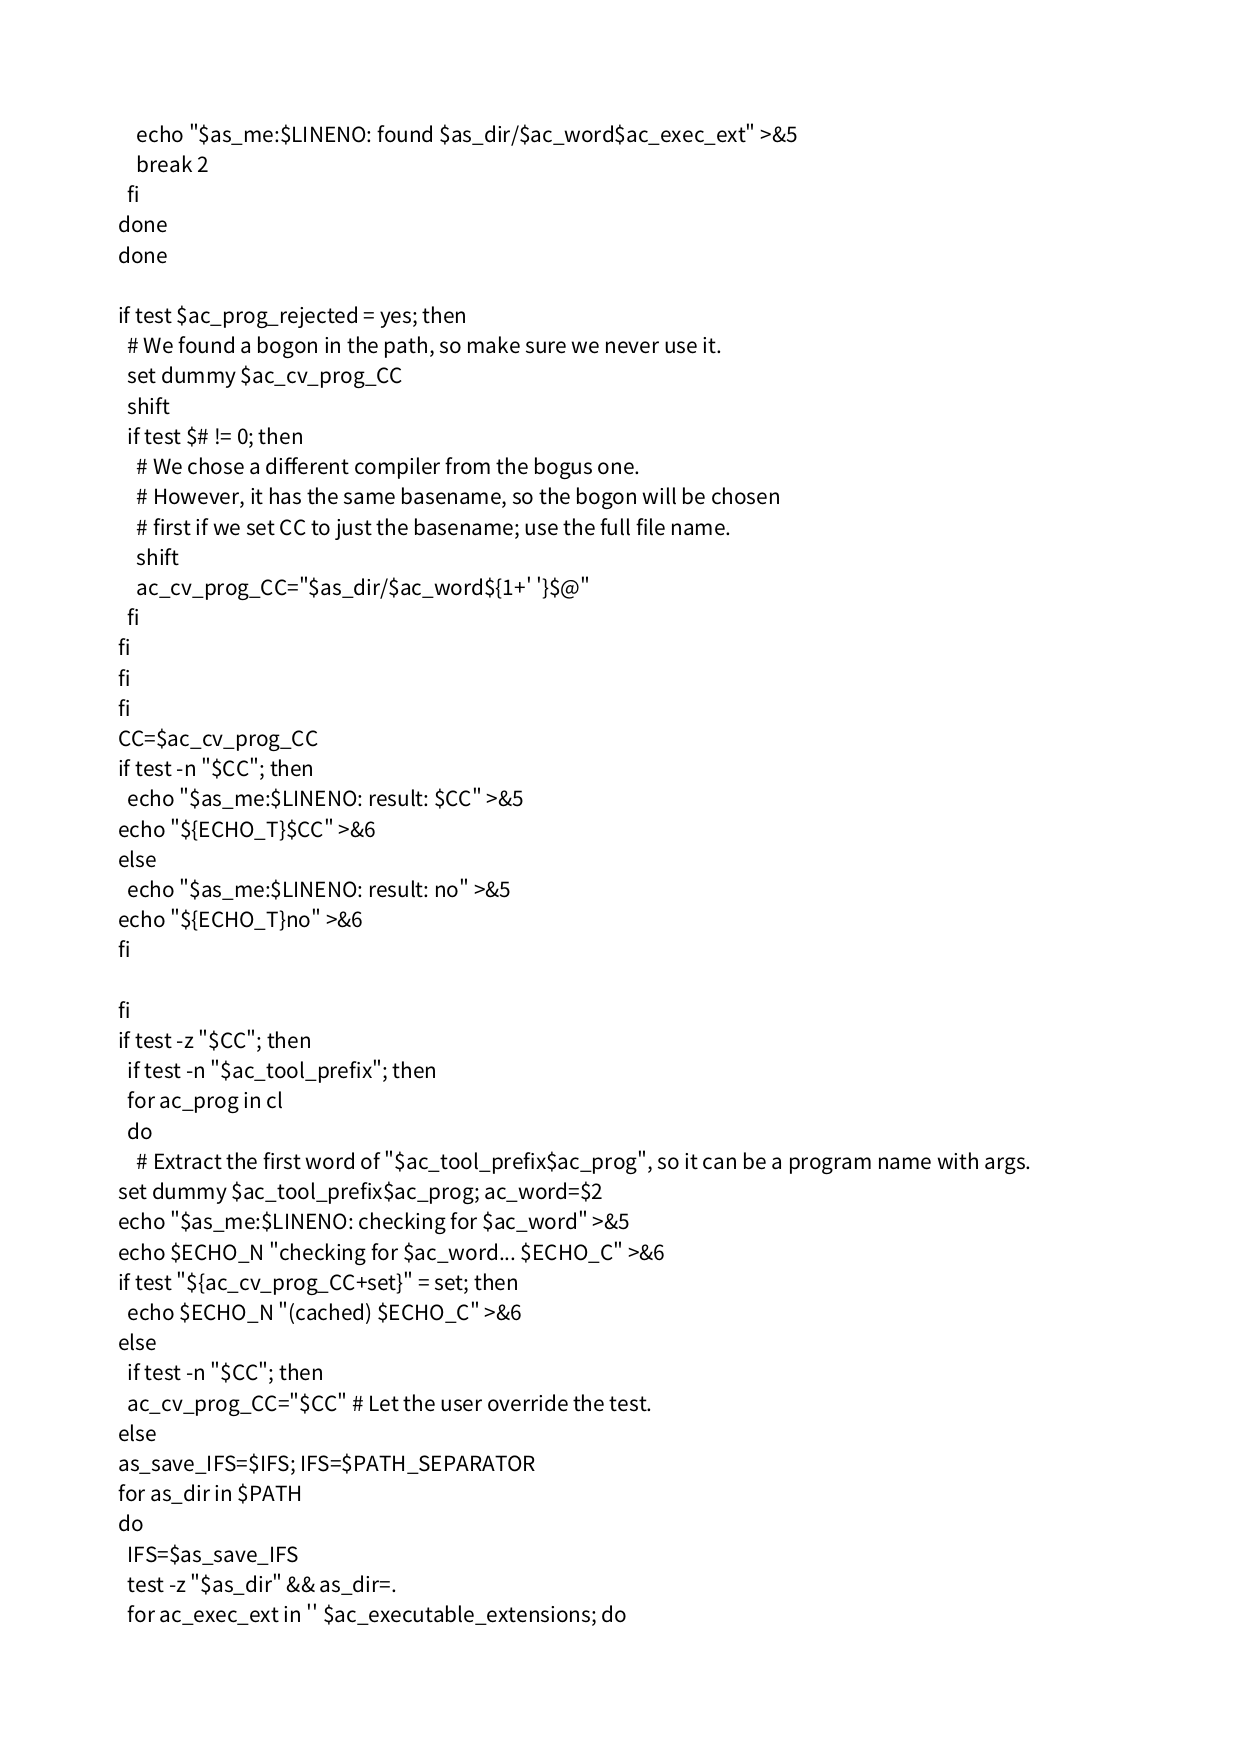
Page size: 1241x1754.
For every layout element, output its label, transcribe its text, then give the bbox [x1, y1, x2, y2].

text if test -n "$ac_tool_prefix"; then [118, 1054, 1122, 1085]
text echo "$as_me:$LINENO: result: no" >&5 [118, 873, 1122, 903]
text echo "${ECHO_T}no" >&6 [118, 903, 1122, 934]
text set dummy $ac_cv_prog_CC [118, 360, 1122, 390]
text shift [118, 541, 1122, 571]
text fi [118, 601, 1122, 632]
text if test -z "$CC"; then [118, 1024, 1122, 1054]
text for ac_exec_ext in '' $ac_executable_extensions; do [118, 1598, 1122, 1628]
text ac_cv_prog_CC="$CC" # Let the user override the test. [118, 1387, 1122, 1417]
text do [118, 1508, 1122, 1538]
text fi [118, 692, 1122, 722]
text for as_dir in $PATH [118, 1477, 1122, 1508]
text if test -n "$CC"; then [118, 752, 1122, 783]
text # Extract the first word of "$ac_tool_prefix$ac_prog", so it can be a program name with args. [118, 1145, 1122, 1175]
text test -z "$as_dir" && as_dir=. [118, 1568, 1122, 1598]
text # However, it has the same basename, so the bogon will be chosen [118, 481, 1122, 511]
text if test -n "$CC"; then [118, 1357, 1122, 1387]
text if test $ac_prog_rejected = yes; then [118, 299, 1122, 329]
text fi [118, 632, 1122, 662]
text done [118, 209, 1122, 239]
text IFS=$as_save_IFS [118, 1538, 1122, 1568]
text done [118, 239, 1122, 269]
text set dummy $ac_tool_prefix$ac_prog; ac_word=$2 [118, 1175, 1122, 1206]
text echo "$as_me:$LINENO: result: $CC" >&5 [118, 783, 1122, 813]
text echo $ECHO_N "(cached) $ECHO_C" >&6 [118, 1296, 1122, 1326]
text echo $ECHO_N "checking for $ac_word... $ECHO_C" >&6 [118, 1236, 1122, 1266]
text else [118, 843, 1122, 873]
text do [118, 1115, 1122, 1145]
text CC=$ac_cv_prog_CC [118, 722, 1122, 752]
text shift [118, 390, 1122, 420]
text fi [118, 994, 1122, 1024]
text for ac_prog in cl [118, 1085, 1122, 1115]
text # first if we set CC to just the basename; use the full file name. [118, 511, 1122, 541]
text if test "${ac_cv_prog_CC+set}" = set; then [118, 1266, 1122, 1296]
text # We found a bogon in the path, so make sure we never use it. [118, 329, 1122, 360]
text # We chose a different compiler from the bogus one. [118, 450, 1122, 481]
text ac_cv_prog_CC="$as_dir/$ac_word${1+' '}$@" [118, 571, 1122, 601]
text as_save_IFS=$IFS; IFS=$PATH_SEPARATOR [118, 1447, 1122, 1477]
text fi [118, 662, 1122, 692]
text break 2 [118, 148, 1122, 178]
text echo "$as_me:$LINENO: checking for $ac_word" >&5 [118, 1206, 1122, 1236]
text fi [118, 934, 1122, 964]
text echo "$as_me:$LINENO: found $as_dir/$ac_word$ac_exec_ext" >&5 [118, 118, 1122, 148]
text fi [118, 178, 1122, 209]
text else [118, 1326, 1122, 1357]
text else [118, 1417, 1122, 1447]
text echo "${ECHO_T}$CC" >&6 [118, 813, 1122, 843]
text if test $# != 0; then [118, 420, 1122, 450]
